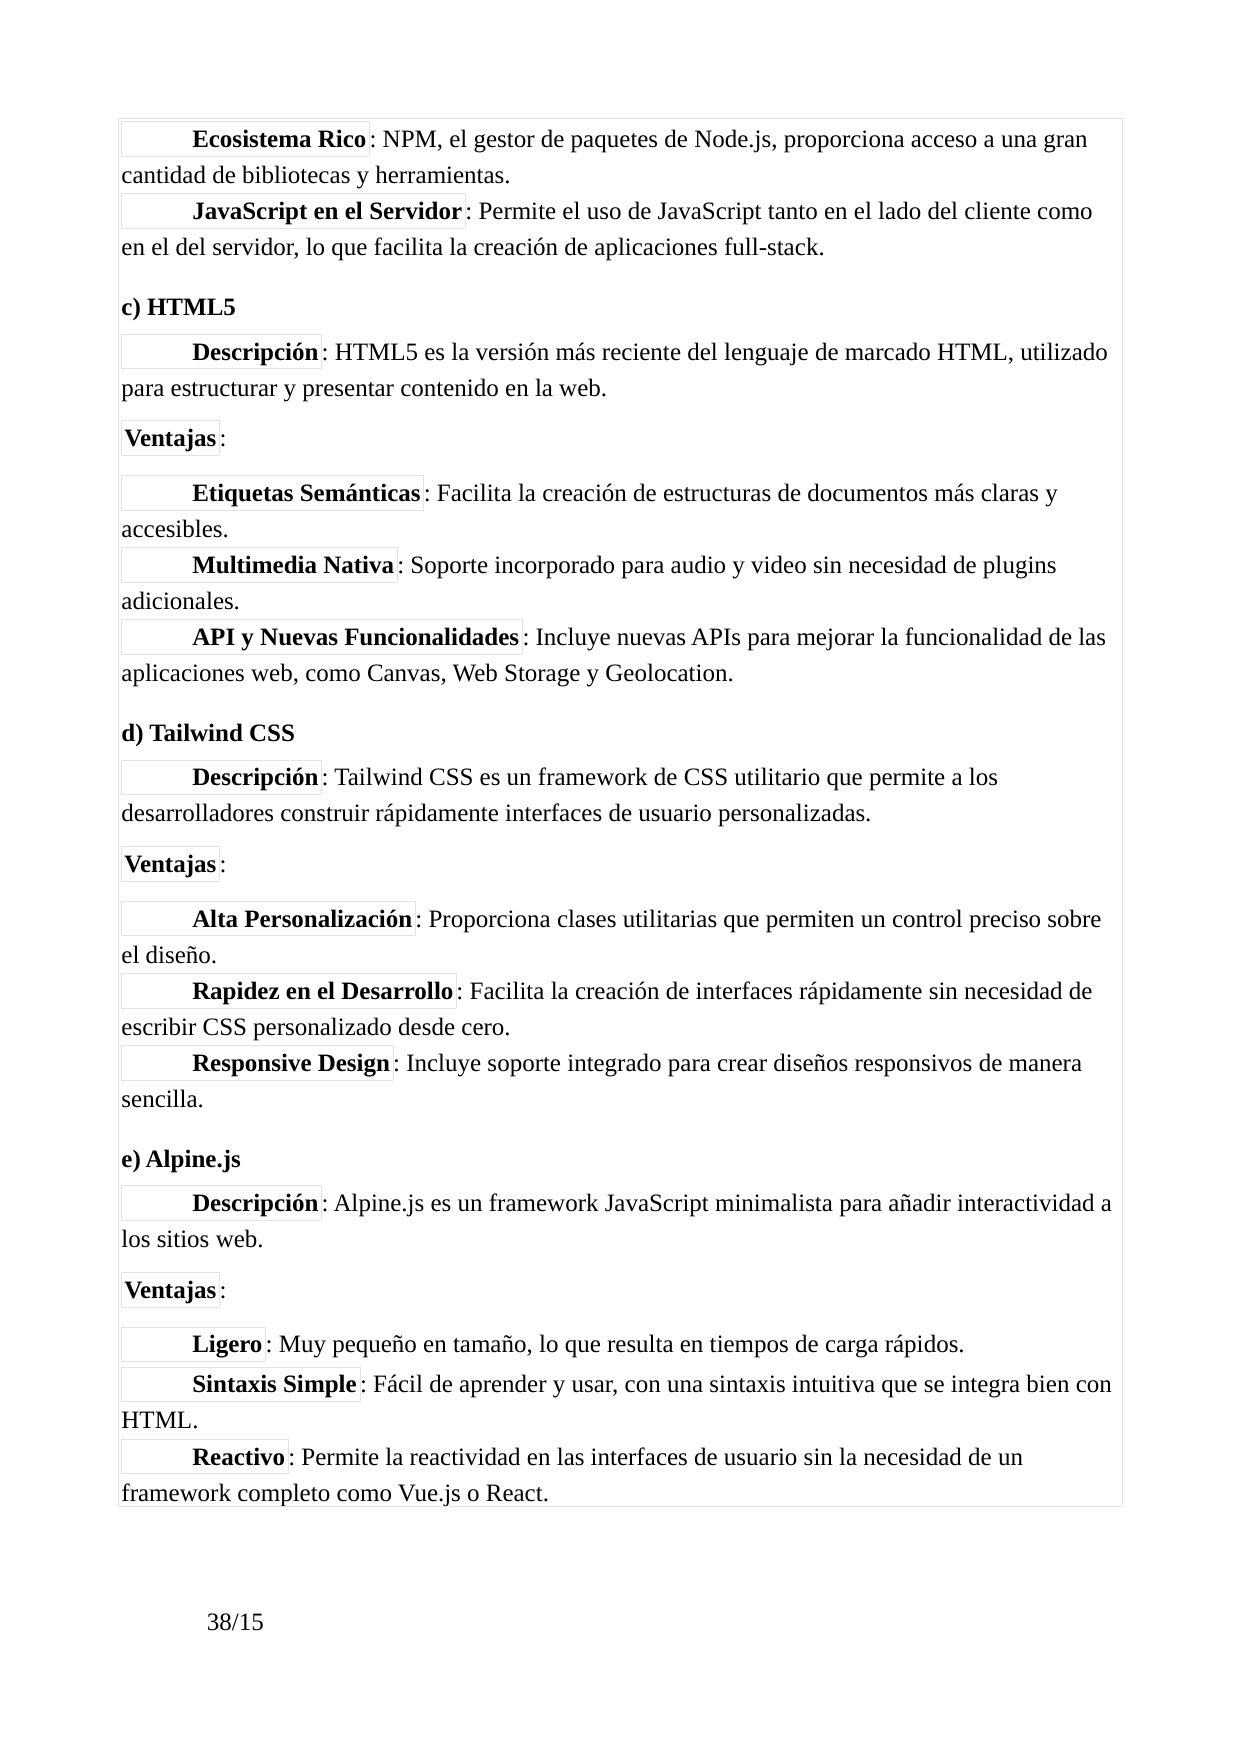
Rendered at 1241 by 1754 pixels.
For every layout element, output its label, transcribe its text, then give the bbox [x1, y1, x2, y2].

text Reactivo: Permite la reactividad en las interfaces de usuario sin la necesidad de un framework completo como Vue.js o React. [119, 1436, 1122, 1506]
subtitle c) HTML5 [119, 289, 1122, 321]
text Descripción: HTML5 es la versión más reciente del lenguaje de marcado HTML, utilizado para estructurar y presentar contenido en la web. [119, 331, 1122, 401]
text Ligero: Muy pequeño en tamaño, lo que resulta en tiempos de carga rápidos. [119, 1323, 1122, 1361]
text Alta Personalización: Proporciona clases utilitarias que permiten un control preciso sobre el diseño. [119, 898, 1122, 968]
text Rapidez en el Desarrollo: Facilita la creación de interfaces rápidamente sin necesidad de escribir CSS personalizado desde cero. [119, 970, 1122, 1041]
text Ecosistema Rico: NPM, el gestor de paquetes de Node.js, proporciona acceso a una gran cantidad de bibliotecas y herramientas. [119, 119, 1122, 189]
text Ventajas: [119, 417, 1122, 455]
text Responsive Design: Incluye soporte integrado para crear diseños responsivos de manera sencilla. [119, 1042, 1122, 1113]
text Multimedia Nativa: Soporte incorporado para audio y video sin necesidad de plugins adicionales. [119, 544, 1122, 615]
text Descripción: Alpine.js es un framework JavaScript minimalista para añadir interactividad a los sitios web. [119, 1182, 1122, 1253]
text Etiquetas Semánticas: Facilita la creación de estructuras de documentos más claras y accesibles. [119, 472, 1122, 543]
text API y Nuevas Funcionalidades: Incluye nuevas APIs para mejorar la funcionalidad de las aplicaciones web, como Canvas, Web Storage y Geolocation. [119, 616, 1122, 687]
text JavaScript en el Servidor: Permite el uso de JavaScript tanto en el lado del cliente como en el del servidor, lo que facilita la creación de aplicaciones full-stack. [119, 190, 1122, 261]
text Descripción: Tailwind CSS es un framework de CSS utilitario que permite a los desarrolladores construir rápidamente interfaces de usuario personalizadas. [119, 756, 1122, 827]
text Ventajas: [119, 843, 1122, 881]
subtitle d) Tailwind CSS [119, 715, 1122, 747]
subtitle e) Alpine.js [119, 1141, 1122, 1173]
text Ventajas: [119, 1269, 1122, 1307]
text Sintaxis Simple: Fácil de aprender y usar, con una sintaxis intuitiva que se integra bien con HTML. [119, 1363, 1122, 1434]
